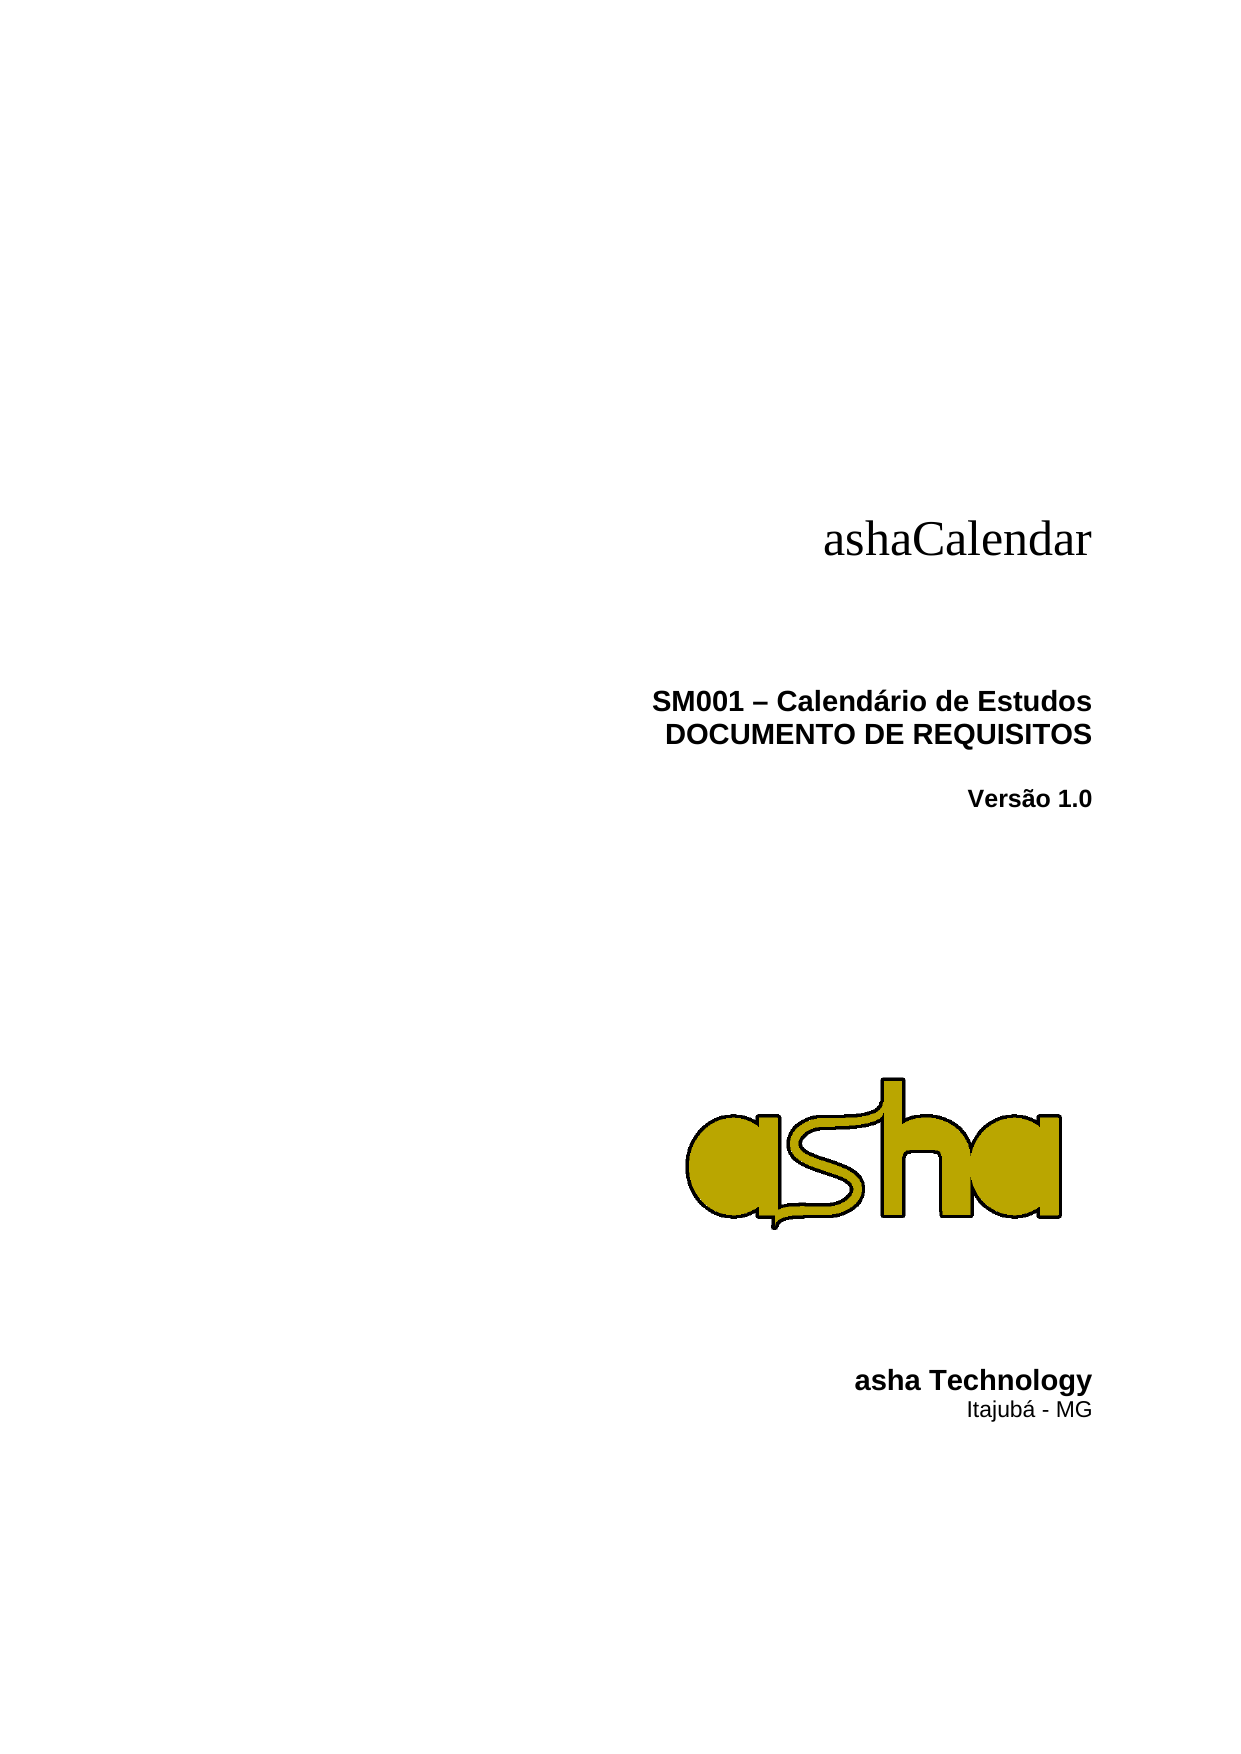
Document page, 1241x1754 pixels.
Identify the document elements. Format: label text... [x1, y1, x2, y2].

text Versão 1.0 [148, 784, 1092, 813]
text SM001 – Calendário de Estudos DOCUMENTO DE REQUISITOS [148, 684, 1092, 751]
text ashaCalendar [148, 509, 1092, 595]
text Itajubá - MG [148, 1396, 1092, 1422]
text asha Technology [148, 1362, 1092, 1396]
picture [670, 1075, 1093, 1273]
